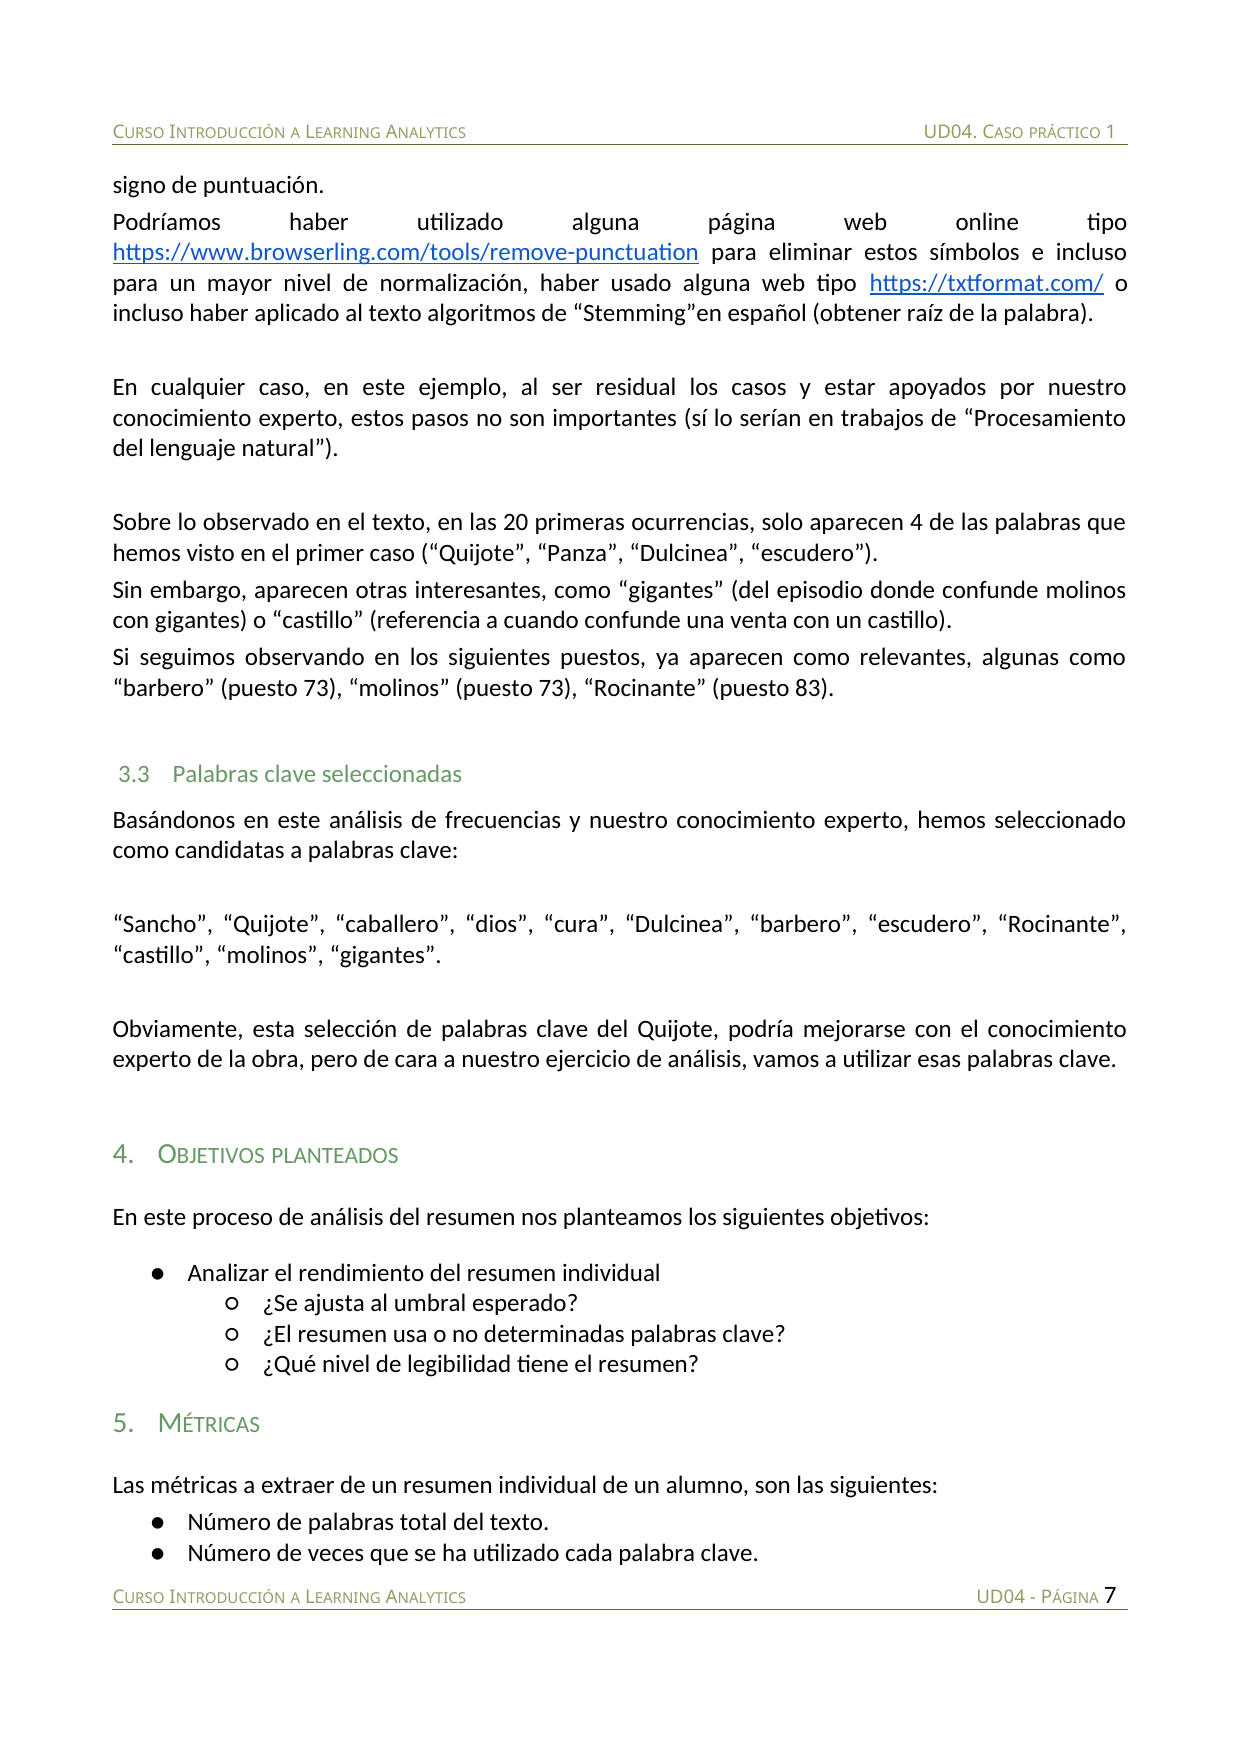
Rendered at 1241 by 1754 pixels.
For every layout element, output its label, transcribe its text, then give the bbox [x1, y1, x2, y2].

text “Sancho”, “Quijote”, “caballero”, “dios”, “cura”, “Dulcinea”, “barbero”, “escudero”, “Rocinante”, “castillo”, “molinos”, “gigantes”. [112, 908, 1128, 969]
text Sobre lo observado en el texto, en las 20 primeras ocurrencias, solo aparecen 4 de las palabras que hemos visto en el primer caso (“Quijote”, “Panza”, “Dulcinea”, “escudero”). [112, 507, 1128, 568]
text Sin embargo, aparecen otras interesantes, como “gigantes” (del episodio donde confunde molinos con gigantes) o “castillo” (referencia a cuando confunde una venta con un castillo). [112, 574, 1128, 635]
list Número de veces que se ha utilizado cada palabra clave. [150, 1537, 1128, 1567]
text Obviamente, esta selección de palabras clave del Quijote, podría mejorarse con el conocimiento experto de la obra, pero de cara a nuestro ejercicio de análisis, vamos a utilizar esas palabras clave. [112, 1013, 1128, 1074]
list ¿Se ajusta al umbral esperado? [225, 1287, 1128, 1318]
text Basándonos en este análisis de frecuencias y nuestro conocimiento experto, hemos seleccionado como candidatas a palabras clave: [112, 804, 1128, 865]
subtitle Objetivos planteados [112, 1136, 1128, 1171]
text Si seguimos observando en los siguientes puestos, ya aparecen como relevantes, algunas como “barbero” (puesto 73), “molinos” (puesto 73), “Rocinante” (puesto 83). [112, 642, 1128, 703]
subtitle Métricas [112, 1404, 1128, 1439]
text Podríamos haber utilizado alguna página web online tipo https://www.browserling.com/tools/remove-punctuation para eliminar estos símbolos e incluso para un mayor nivel de normalización, haber usado alguna web tipo https://txtformat.com/ o incluso haber aplicado al texto algoritmos de “Stemming”en español (obtener raíz de la palabra). [112, 206, 1128, 328]
text En cualquier caso, en este ejemplo, al ser residual los casos y estar apoyados por nuestro conocimiento experto, estos pasos no son importantes (sí lo serían en trabajos de “Procesamiento del lenguaje natural”). [112, 372, 1128, 463]
list Número de palabras total del texto. [150, 1506, 1128, 1537]
text En este proceso de análisis del resumen nos planteamos los siguientes objetivos: [112, 1201, 1128, 1232]
list Analizar el rendimiento del resumen individual [150, 1257, 1128, 1287]
list ¿El resumen usa o no determinadas palabras clave? [225, 1318, 1128, 1348]
subtitle Palabras clave seleccionadas [112, 758, 1128, 789]
text signo de puntuación. [112, 169, 1128, 199]
list ¿Qué nivel de legibilidad tiene el resumen? [225, 1348, 1128, 1379]
text Las métricas a extraer de un resumen individual de un alumno, son las siguientes: [112, 1469, 1128, 1500]
